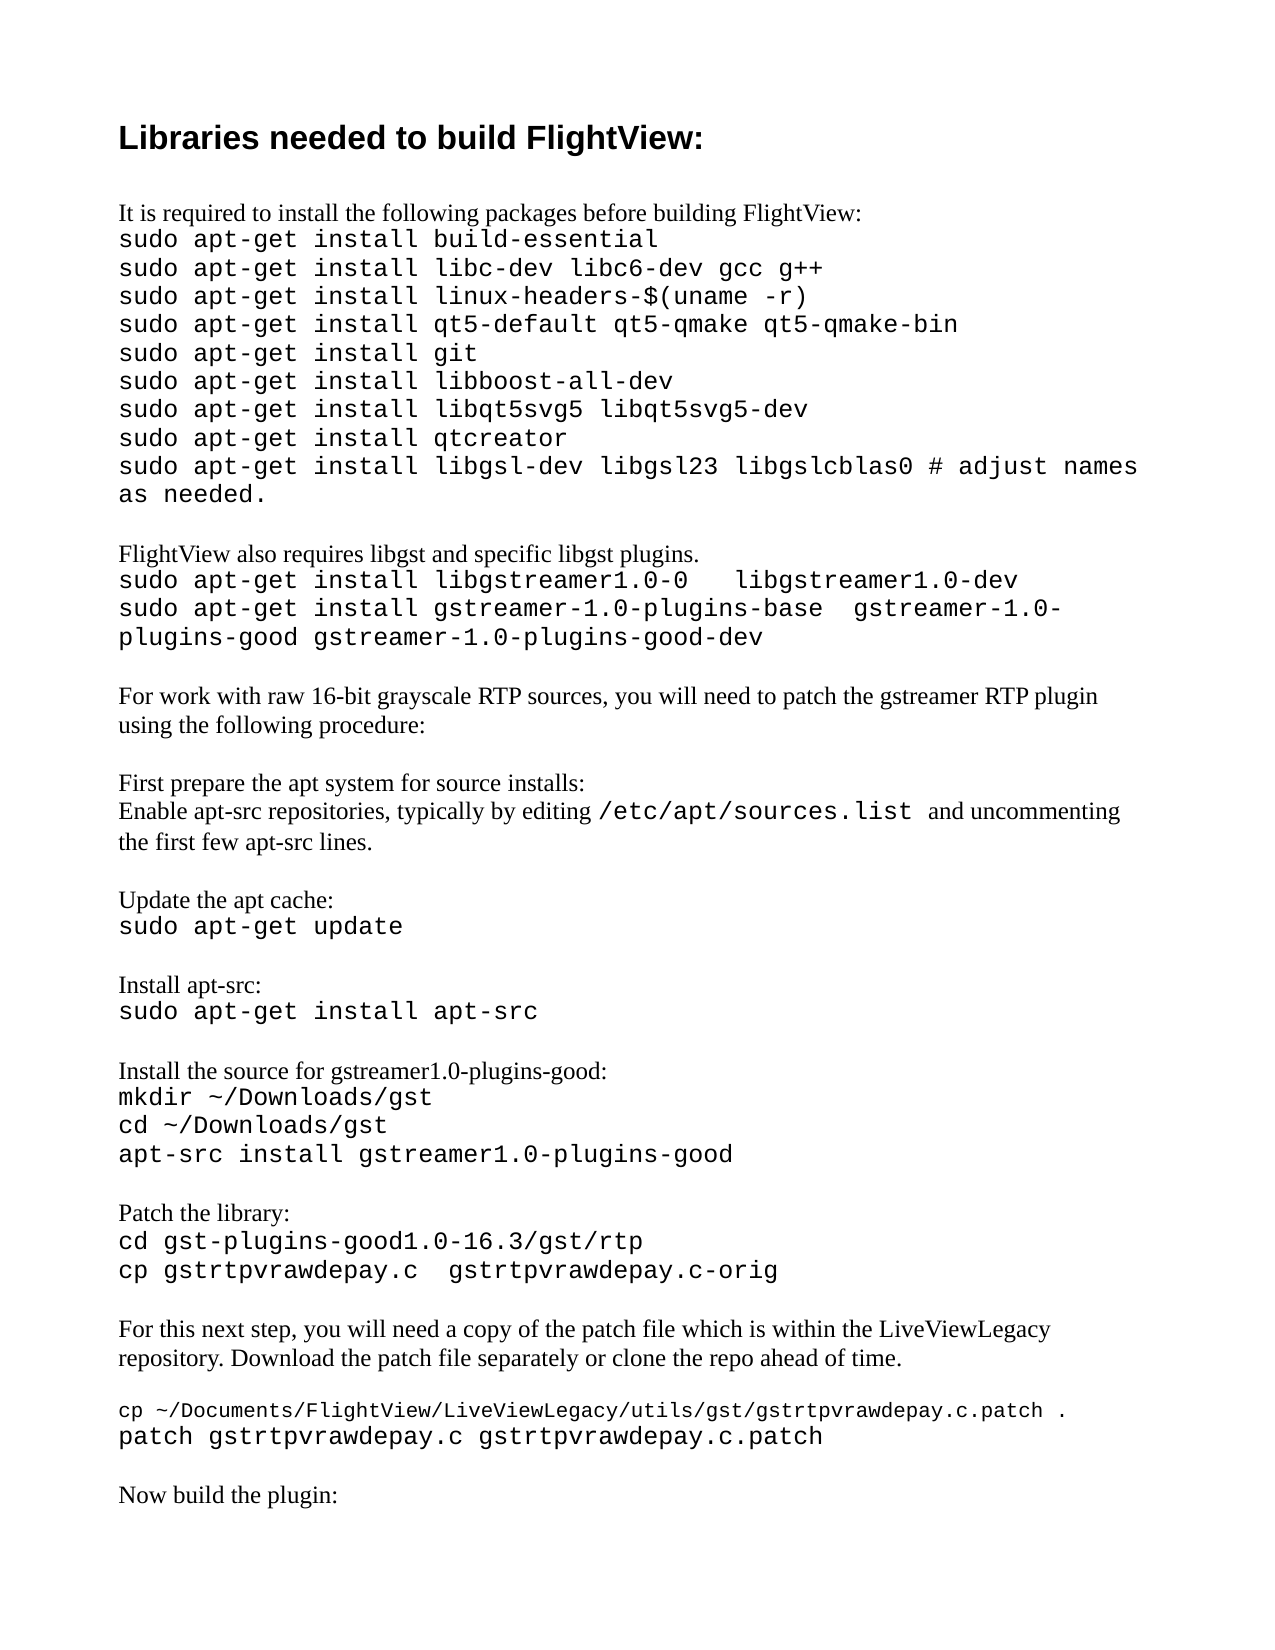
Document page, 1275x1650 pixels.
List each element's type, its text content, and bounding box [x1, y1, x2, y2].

text FlightView also requires libgst and specific libgst plugins. [118, 539, 1157, 568]
text For this next step, you will need a copy of the patch file which is within the LiveViewLegacy repository. Download the patch file separately or clone the repo ahead of time. [118, 1314, 1157, 1371]
text sudo apt-get install qt5-default qt5-qmake qt5-qmake-bin [118, 312, 1157, 340]
text Patch the library: [118, 1198, 1157, 1229]
text Enable apt-src repositories, typically by editing /etc/apt/sources.list and uncommenting the first few apt-src lines. [118, 796, 1157, 856]
text sudo apt-get install git [118, 340, 1157, 368]
text sudo apt-get install libc-dev libc6-dev gcc g++ [118, 255, 1157, 283]
text sudo apt-get install apt-src [118, 999, 1157, 1027]
text sudo apt-get install linux-headers-$(uname -r) [118, 283, 1157, 312]
text cd gst-plugins-good1.0-16.3/gst/rtp [118, 1229, 1157, 1257]
text cd ~/Downloads/gst [118, 1113, 1157, 1141]
text Install apt-src: [118, 970, 1157, 999]
text Now build the plugin: [118, 1480, 1157, 1509]
text For work with raw 16-bit grayscale RTP sources, you will need to patch the gstreamer RTP plugin using the following procedure: [118, 681, 1157, 739]
text Install the source for gstreamer1.0-plugins-good: [118, 1056, 1157, 1085]
text Update the apt cache: [118, 885, 1157, 913]
text sudo apt-get install qtcreator [118, 425, 1157, 453]
text It is required to install the following packages before building FlightView: [118, 198, 1157, 227]
text sudo apt-get install gstreamer-1.0-plugins-base gstreamer-1.0-plugins-good gstreamer-1.0-plugins-good-dev [118, 596, 1157, 653]
text cp ~/Documents/FlightView/LiveViewLegacy/utils/gst/gstrtpvrawdepay.c.patch . [118, 1400, 1157, 1424]
text sudo apt-get install build-essential [118, 227, 1157, 255]
subtitle Libraries needed to build FlightView: [118, 118, 1157, 157]
text patch gstrtpvrawdepay.c gstrtpvrawdepay.c.patch [118, 1424, 1157, 1452]
text sudo apt-get install libboost-all-dev [118, 368, 1157, 397]
text cp gstrtpvrawdepay.c gstrtpvrawdepay.c-orig [118, 1257, 1157, 1286]
text sudo apt-get install libgstreamer1.0-0 libgstreamer1.0-dev [118, 568, 1157, 596]
text sudo apt-get update [118, 913, 1157, 942]
text sudo apt-get install libgsl-dev libgsl23 libgslcblas0 # adjust names as needed. [118, 453, 1157, 510]
text First prepare the apt system for source installs: [118, 768, 1157, 796]
text mkdir ~/Downloads/gst [118, 1085, 1157, 1113]
text sudo apt-get install libqt5svg5 libqt5svg5-dev [118, 397, 1157, 425]
text apt-src install gstreamer1.0-plugins-good [118, 1141, 1157, 1170]
